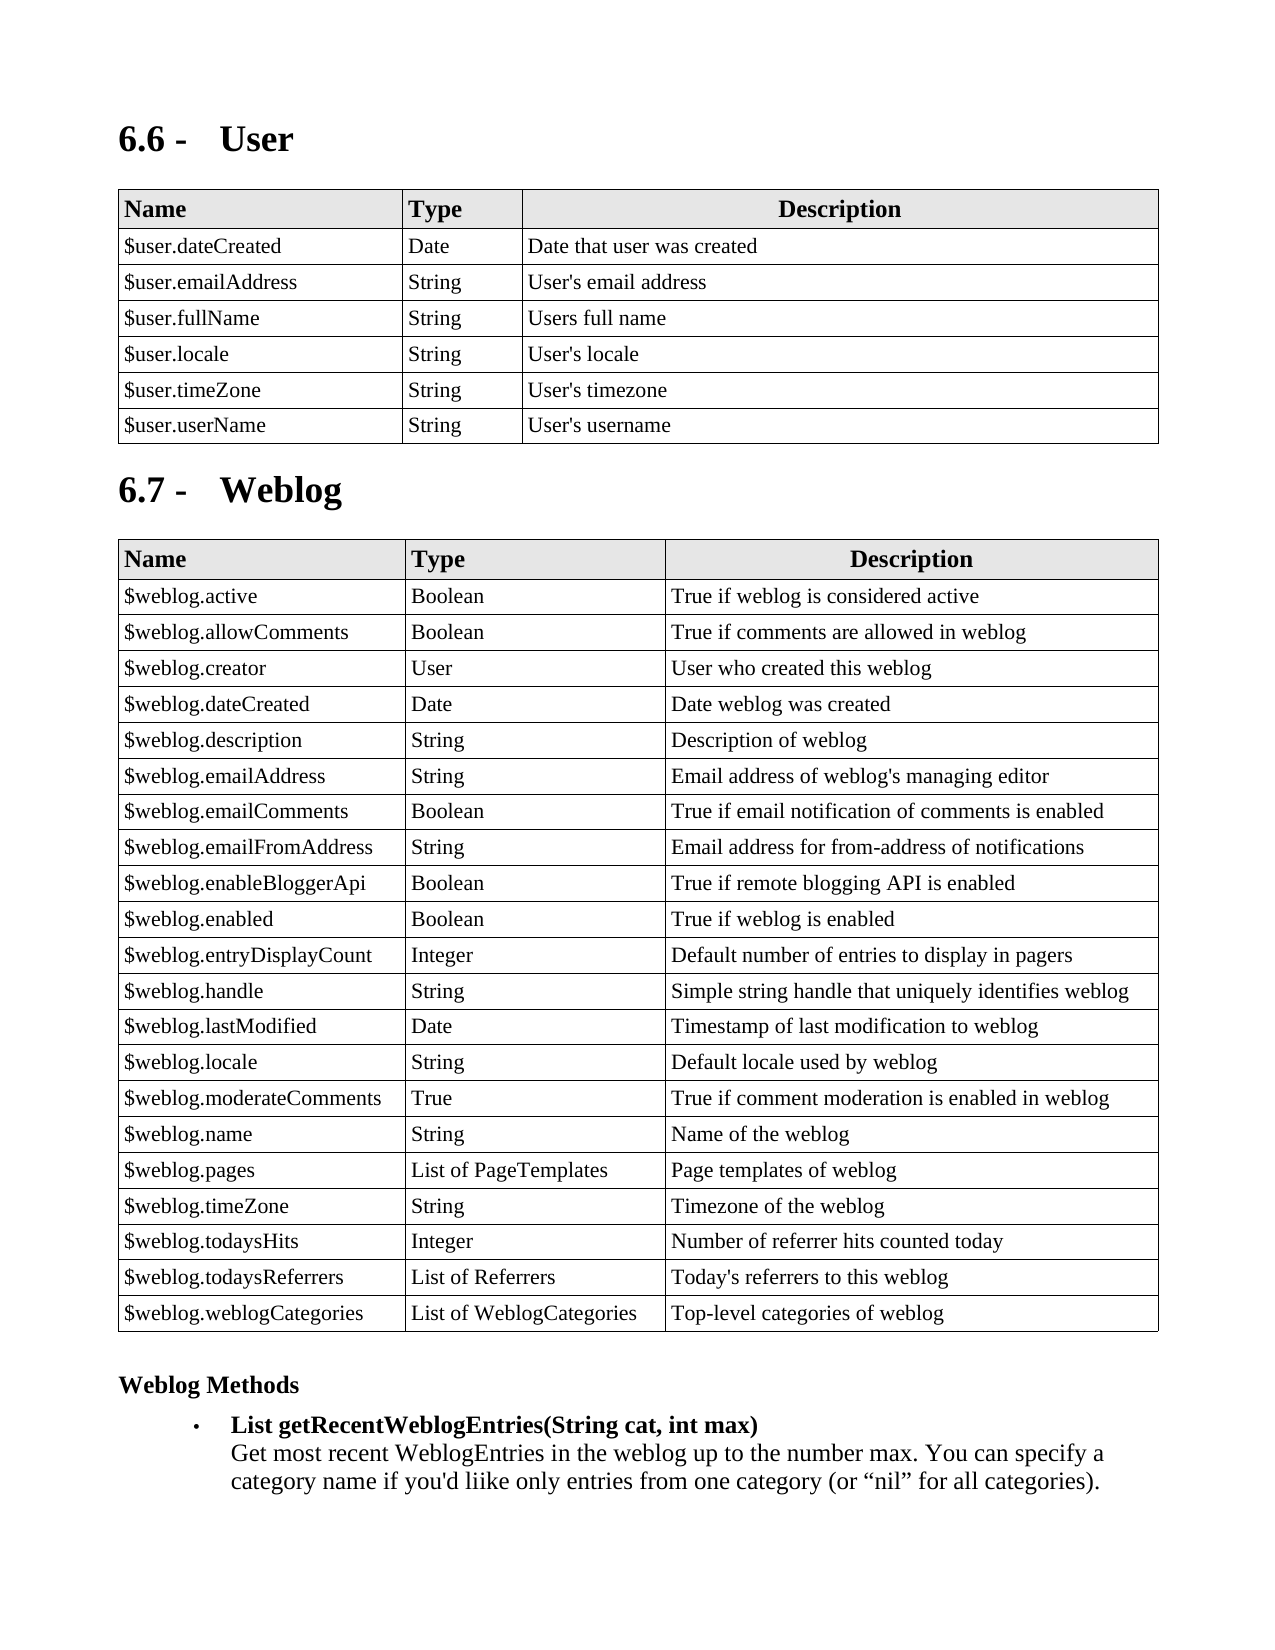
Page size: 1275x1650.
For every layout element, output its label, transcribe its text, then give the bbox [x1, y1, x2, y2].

table_cell $weblog.timeZone [119, 1189, 405, 1224]
table_header Type [403, 190, 522, 228]
table_cell Date that user was created [523, 229, 1158, 264]
table_cell List of Referrers [406, 1260, 665, 1295]
table_cell $weblog.pages [119, 1153, 405, 1188]
table_cell Top-level categories of weblog [666, 1296, 1158, 1331]
table_cell $user.emailAddress [119, 265, 402, 300]
list List getRecentWeblogEntries(String cat, int max) Get most recent WeblogEntries in the weblog up to the number max. You can specify a category name if you'd liike only entries from one category (or “nil” for all categories). [193, 1412, 1157, 1495]
table_cell True if comment moderation is enabled in weblog [666, 1081, 1158, 1116]
table_cell $weblog.dateCreated [119, 687, 405, 722]
table_cell Boolean [406, 795, 665, 829]
table_cell User's username [523, 409, 1158, 443]
table_cell $weblog.entryDisplayCount [119, 938, 405, 973]
table_cell $weblog.locale [119, 1045, 405, 1080]
table_cell $weblog.active [119, 580, 405, 614]
table_cell Today's referrers to this weblog [666, 1260, 1158, 1295]
table_cell $weblog.creator [119, 651, 405, 686]
table_cell $weblog.enableBloggerApi [119, 866, 405, 901]
table_cell True if comments are allowed in weblog [666, 615, 1158, 650]
table_cell Date [406, 1010, 665, 1044]
table_cell List of PageTemplates [406, 1153, 665, 1188]
table_cell $weblog.todaysHits [119, 1225, 405, 1259]
table_cell $user.dateCreated [119, 229, 402, 264]
table_cell String [406, 1189, 665, 1224]
table_header Description [666, 540, 1158, 579]
table_header Name [119, 190, 402, 228]
table_cell String [406, 830, 665, 865]
text Weblog Methods [118, 1371, 1157, 1399]
table_cell True [406, 1081, 665, 1116]
table_cell String [406, 1117, 665, 1152]
table_cell Boolean [406, 615, 665, 650]
table_cell Integer [406, 1225, 665, 1259]
table_cell True if remote blogging API is enabled [666, 866, 1158, 901]
table_cell String [406, 723, 665, 758]
table_header Name [119, 540, 405, 579]
table_cell $weblog.weblogCategories [119, 1296, 405, 1331]
table_cell Timestamp of last modification to weblog [666, 1010, 1158, 1044]
table_cell $weblog.handle [119, 974, 405, 1009]
table_cell $weblog.description [119, 723, 405, 758]
table_cell String [403, 409, 522, 443]
subtitle Weblog [118, 468, 1157, 510]
table_cell Boolean [406, 902, 665, 937]
table_cell Email address of weblog's managing editor [666, 759, 1158, 794]
table_cell Timezone of the weblog [666, 1189, 1158, 1224]
table_cell $weblog.allowComments [119, 615, 405, 650]
subtitle User [118, 118, 1157, 159]
table_cell String [403, 301, 522, 336]
table_cell Users full name [523, 301, 1158, 336]
table_cell User's email address [523, 265, 1158, 300]
table_cell User's timezone [523, 373, 1158, 408]
table_cell Page templates of weblog [666, 1153, 1158, 1188]
table_cell Description of weblog [666, 723, 1158, 758]
table_cell Default locale used by weblog [666, 1045, 1158, 1080]
table_cell String [406, 1045, 665, 1080]
table_header Type [406, 540, 665, 579]
table_cell String [403, 265, 522, 300]
table_cell Simple string handle that uniquely identifies weblog [666, 974, 1158, 1009]
table_cell $weblog.lastModified [119, 1010, 405, 1044]
table_cell $weblog.todaysReferrers [119, 1260, 405, 1295]
table_cell String [403, 373, 522, 408]
table_cell Email address for from-address of notifications [666, 830, 1158, 865]
table_cell Date weblog was created [666, 687, 1158, 722]
table_cell True if email notification of comments is enabled [666, 795, 1158, 829]
table_cell $weblog.enabled [119, 902, 405, 937]
table_cell Integer [406, 938, 665, 973]
table_cell Number of referrer hits counted today [666, 1225, 1158, 1259]
table_cell $weblog.emailAddress [119, 759, 405, 794]
table_cell User [406, 651, 665, 686]
table_cell User's locale [523, 337, 1158, 372]
table_cell Boolean [406, 866, 665, 901]
table_cell $weblog.emailFromAddress [119, 830, 405, 865]
table_cell User who created this weblog [666, 651, 1158, 686]
table_cell String [406, 974, 665, 1009]
table_cell $user.timeZone [119, 373, 402, 408]
table_cell $weblog.name [119, 1117, 405, 1152]
table_cell True if weblog is considered active [666, 580, 1158, 614]
table_cell $user.fullName [119, 301, 402, 336]
table_cell $user.locale [119, 337, 402, 372]
table_cell Name of the weblog [666, 1117, 1158, 1152]
table_cell Default number of entries to display in pagers [666, 938, 1158, 973]
table_cell List of WeblogCategories [406, 1296, 665, 1331]
table_cell $user.userName [119, 409, 402, 443]
table_cell Date [406, 687, 665, 722]
table_cell Date [403, 229, 522, 264]
table_header Description [523, 190, 1158, 228]
table_cell True if weblog is enabled [666, 902, 1158, 937]
table_cell Boolean [406, 580, 665, 614]
table_cell $weblog.moderateComments [119, 1081, 405, 1116]
table_cell $weblog.emailComments [119, 795, 405, 829]
table_cell String [406, 759, 665, 794]
table_cell String [403, 337, 522, 372]
